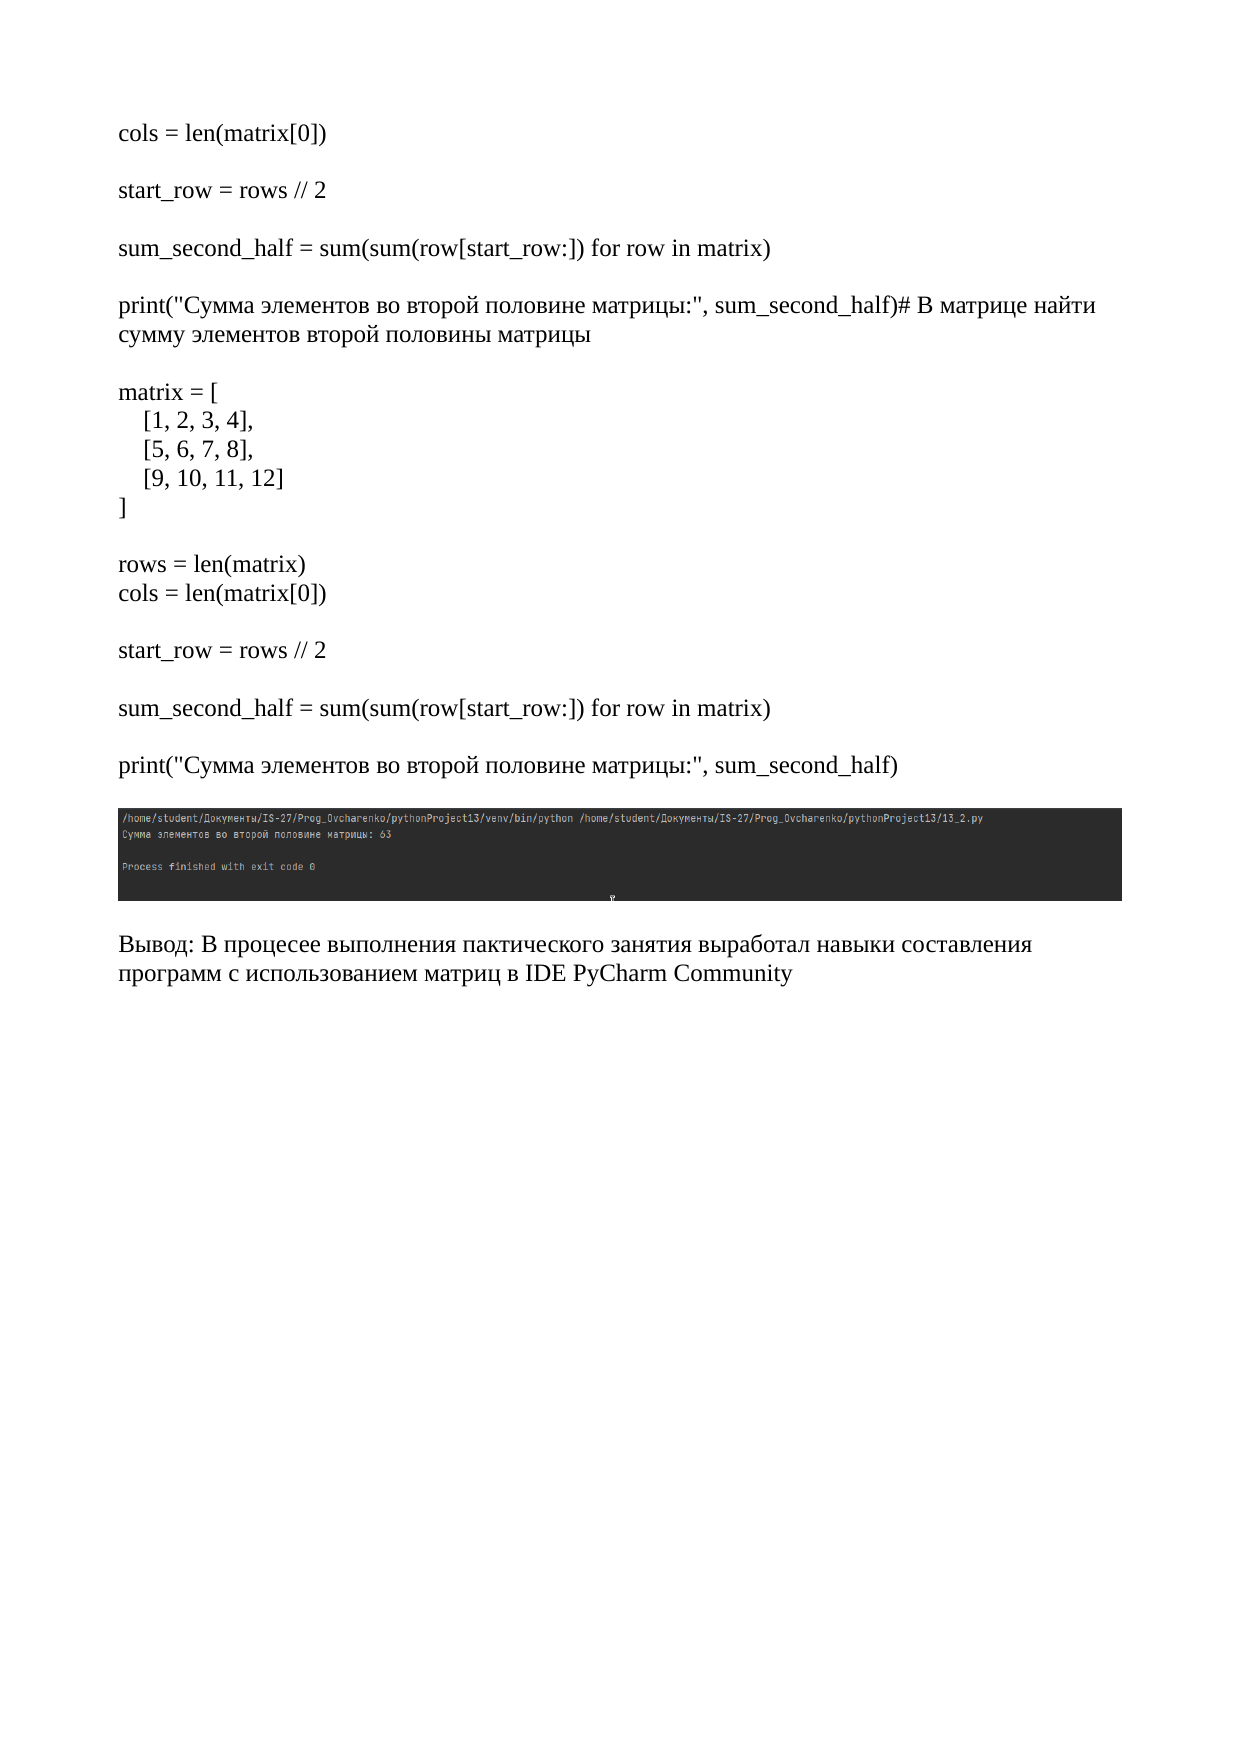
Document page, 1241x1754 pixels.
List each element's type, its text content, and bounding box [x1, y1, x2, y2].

text print("Сумма элементов во второй половине матрицы:", sum_second_half) [118, 751, 1122, 779]
text [5, 6, 7, 8], [118, 434, 1122, 463]
text Вывод: В процесее выполнения пактического занятия выработал навыки составления программ с использованием матриц в IDE PyCharm Community [118, 929, 1122, 987]
text start_row = rows // 2 [118, 176, 1122, 204]
text sum_second_half = sum(sum(row[start_row:]) for row in matrix) [118, 693, 1122, 722]
text [1, 2, 3, 4], [118, 406, 1122, 434]
text start_row = rows // 2 [118, 636, 1122, 664]
text cols = len(matrix[0]) [118, 118, 1122, 147]
text cols = len(matrix[0]) [118, 578, 1122, 607]
text matrix = [ [118, 377, 1122, 406]
text print("Сумма элементов во второй половине матрицы:", sum_second_half)# В матрице найти сумму элементов второй половины матрицы [118, 291, 1122, 348]
text [9, 10, 11, 12] [118, 463, 1122, 492]
text rows = len(matrix) [118, 549, 1122, 578]
text ] [118, 492, 1122, 521]
picture [118, 808, 1122, 901]
text sum_second_half = sum(sum(row[start_row:]) for row in matrix) [118, 233, 1122, 262]
